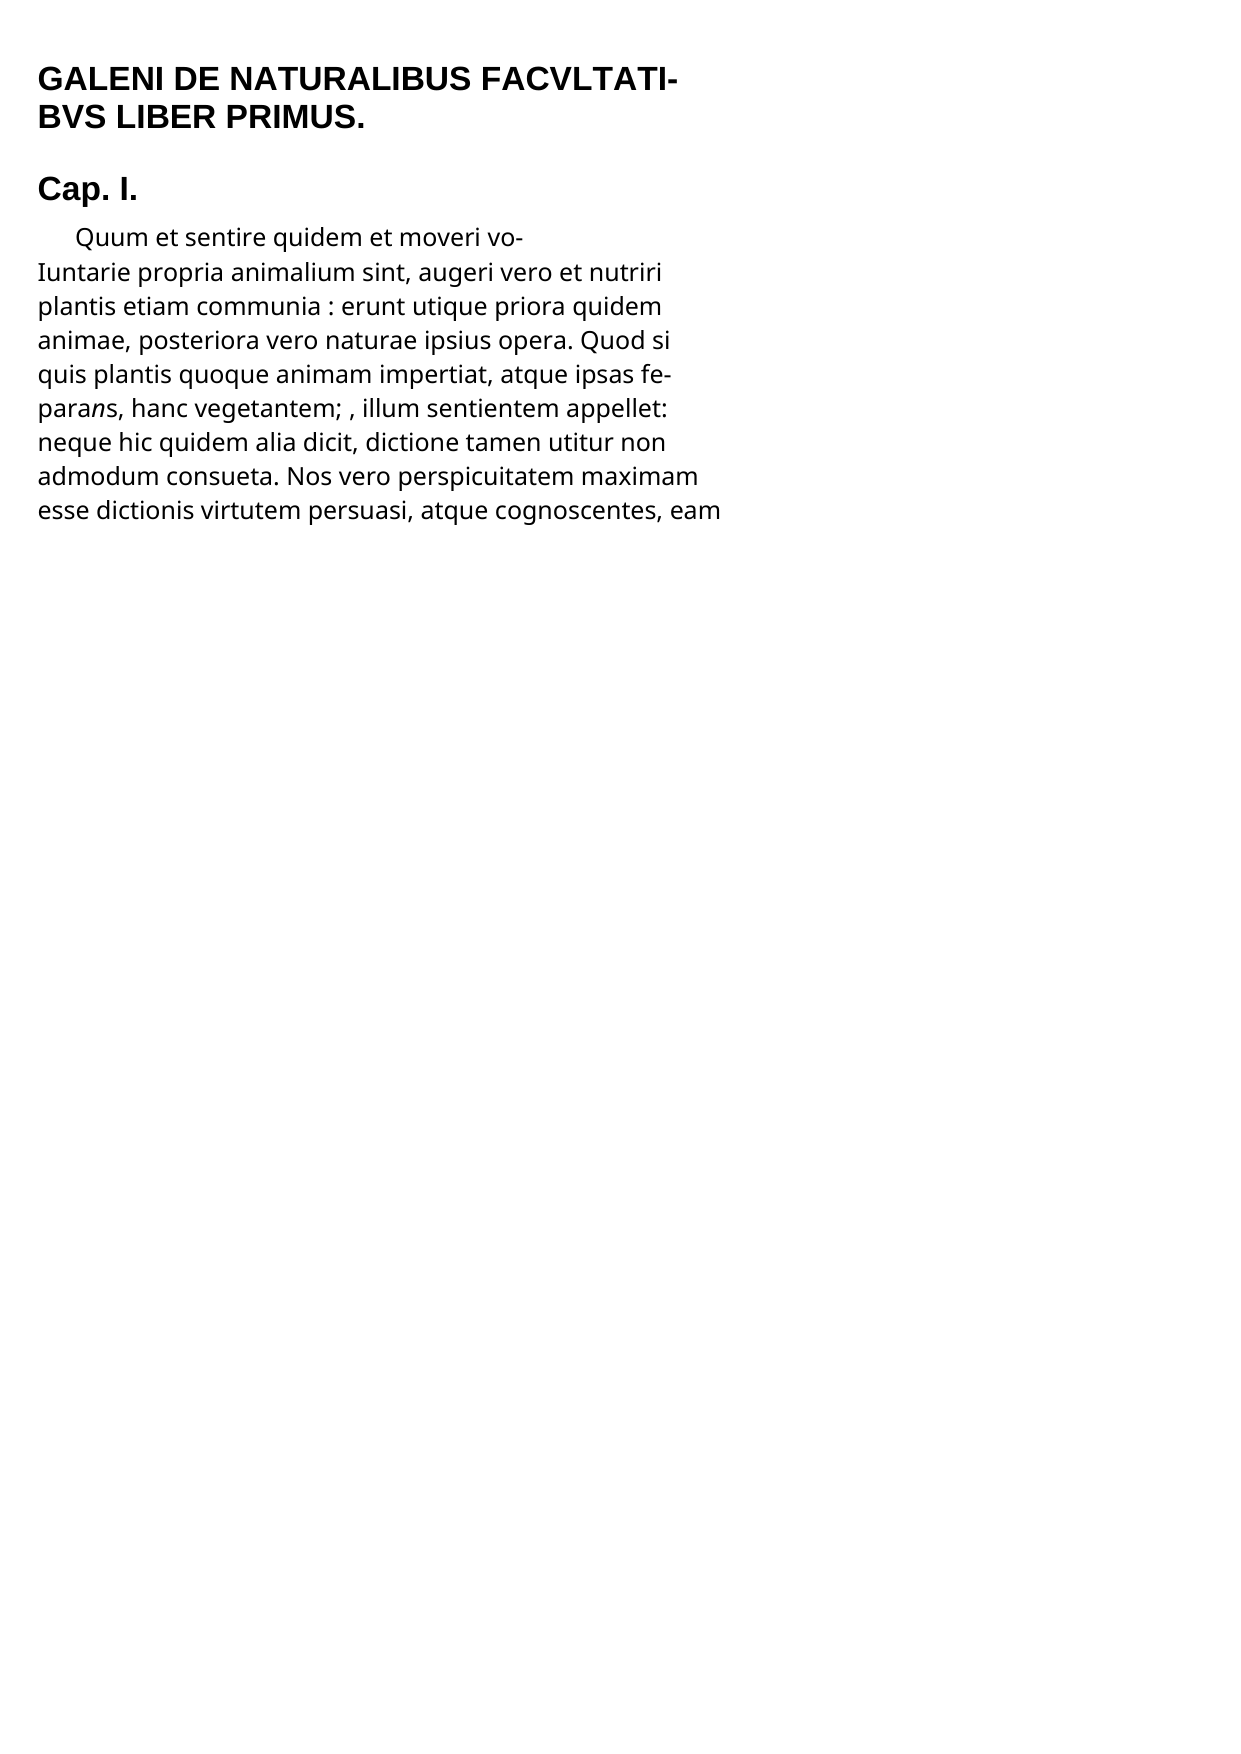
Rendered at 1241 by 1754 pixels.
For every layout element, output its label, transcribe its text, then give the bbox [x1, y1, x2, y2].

subtitle Cap. I. [37, 169, 1203, 208]
text Quum et sentire quidem et moveri vo- Iuntarie propria animalium sint, augeri vero et nutriri plantis etiam communia : erunt utique priora quidem animae, posteriora vero naturae ipsius opera. Quod si quis plantis quoque animam impertiat, atque ipsas fe- parans, hanc vegetantem; , illum sentientem appellet: neque hic quidem alia dicit, dictione tamen utitur non admodum consueta. Nos vero perspicuitatem maximam esse dictionis virtutem persuasi, atque cognoscentes, eam [37, 220, 1203, 527]
subtitle GALENI DE NATURALIBUS FACVLTATI- BVS LIBER PRIMUS. [37, 58, 1203, 136]
